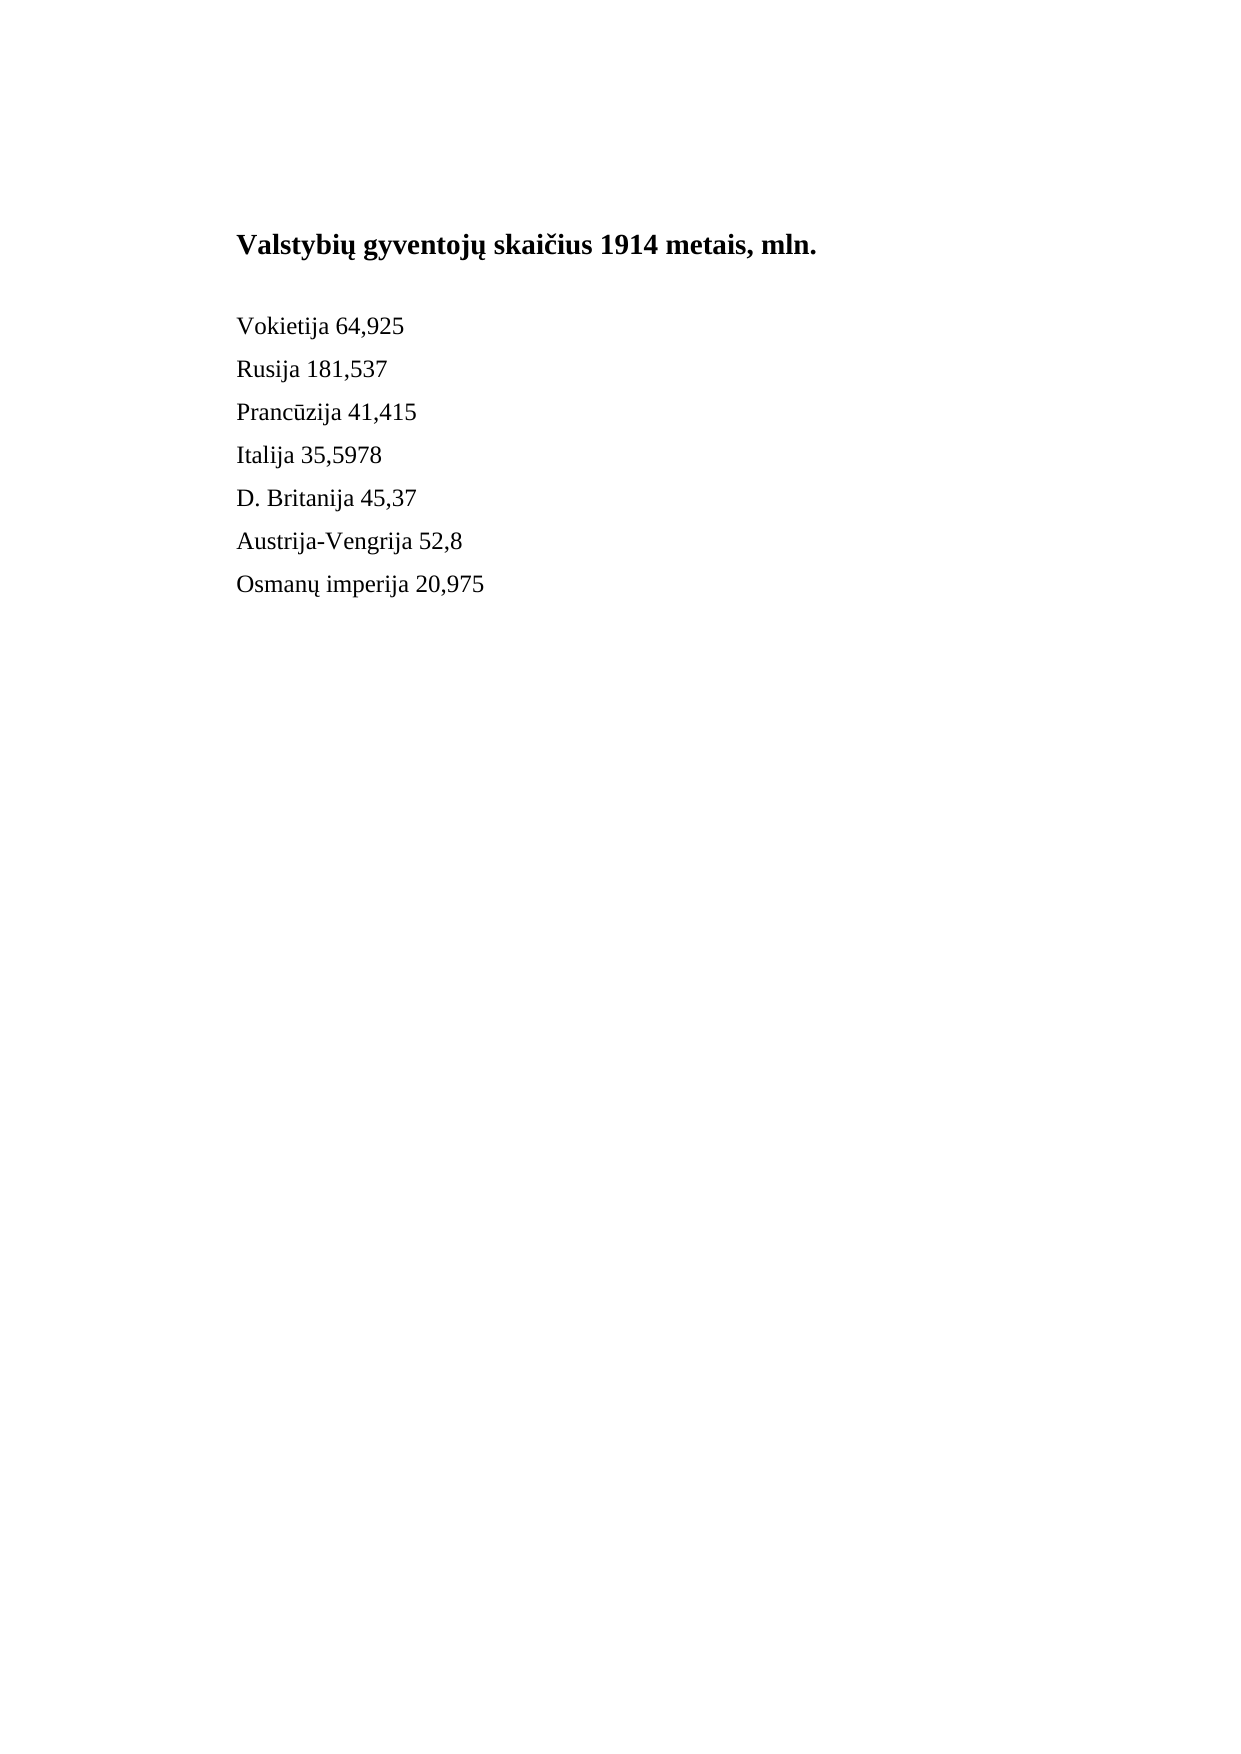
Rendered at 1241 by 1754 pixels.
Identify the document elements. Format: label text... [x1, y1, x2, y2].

subtitle Valstybių gyventojų skaičius 1914 metais, mln. [177, 227, 1181, 261]
text Italija 35,5978 [177, 440, 1181, 469]
text Prancūzija 41,415 [177, 397, 1181, 426]
text Vokietija 64,925 [177, 311, 1181, 339]
text Osmanų imperija 20,975 [177, 569, 1181, 598]
text Rusija 181,537 [177, 354, 1181, 383]
text D. Britanija 45,37 [177, 483, 1181, 512]
text Austrija-Vengrija 52,8 [177, 526, 1181, 555]
